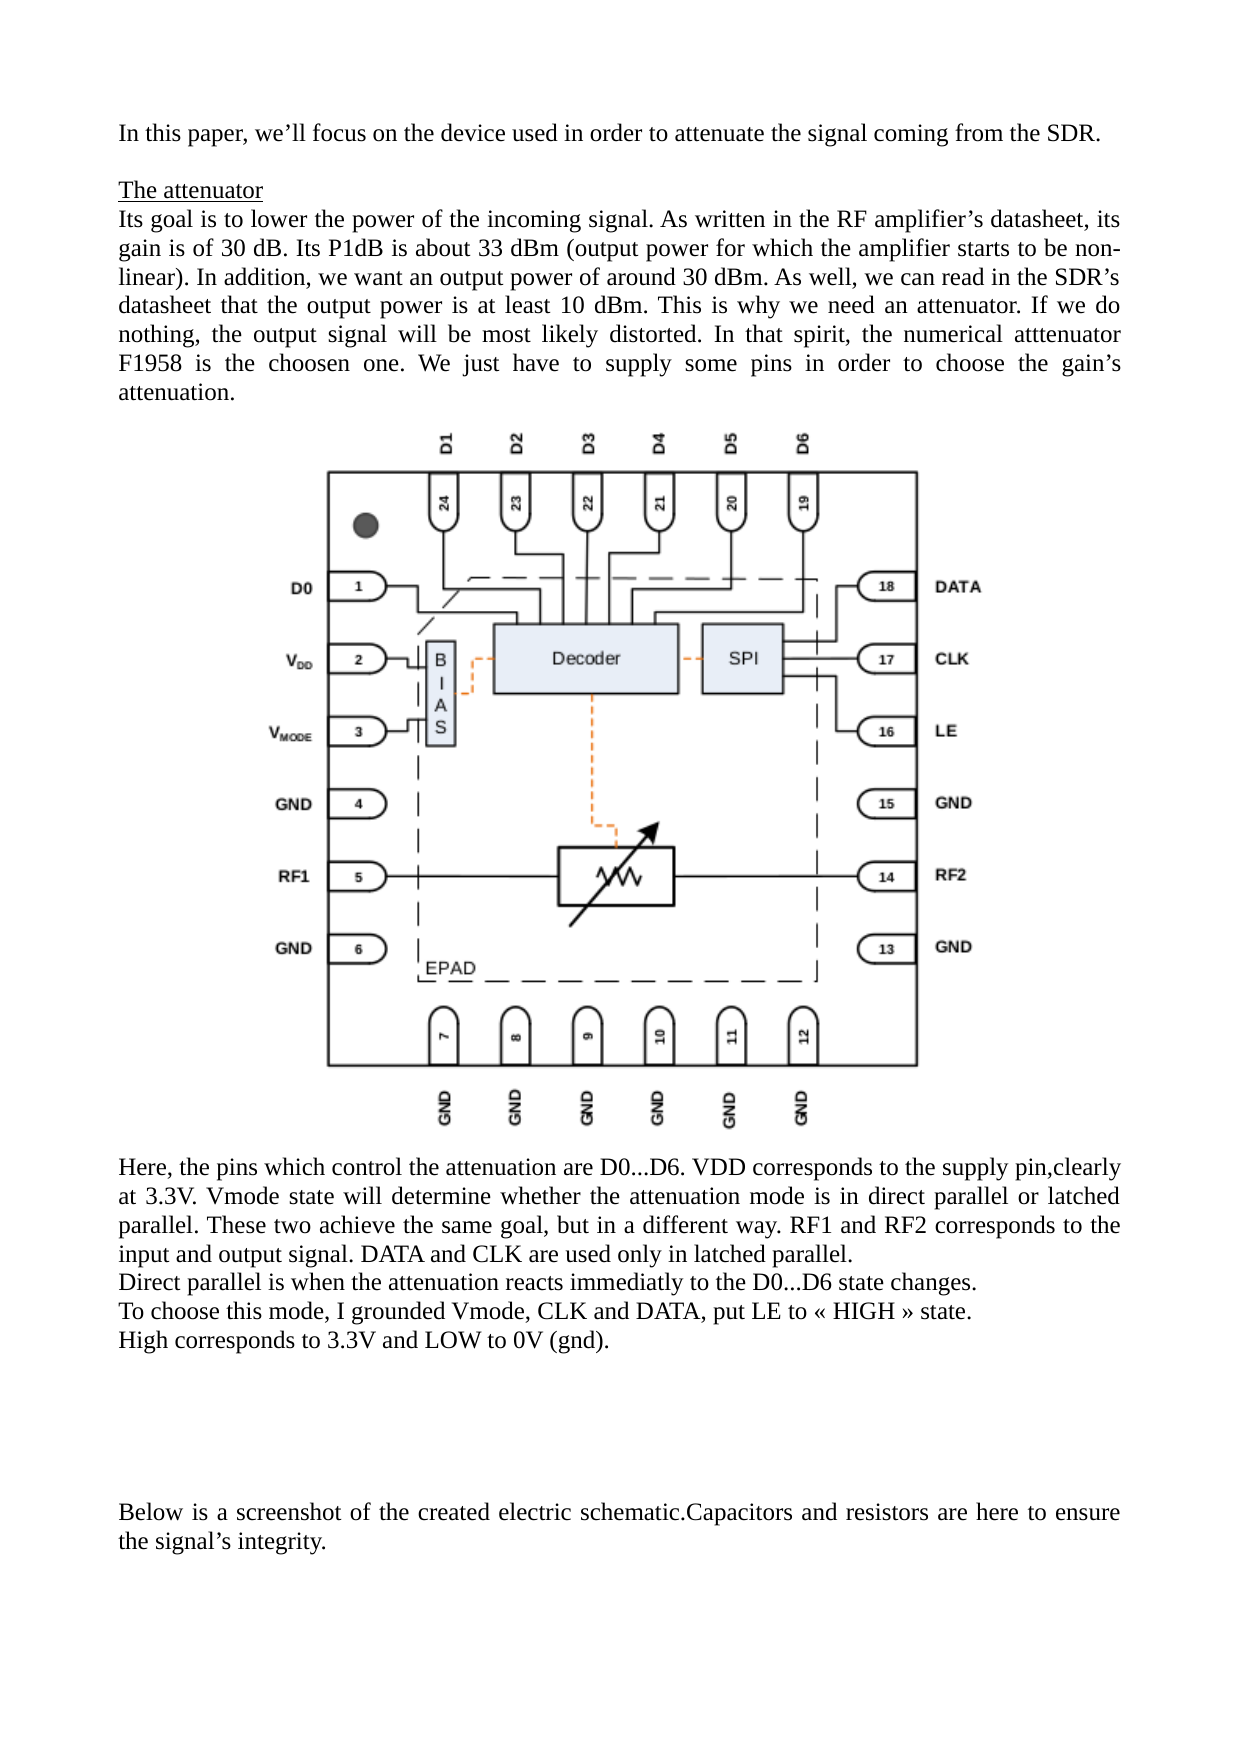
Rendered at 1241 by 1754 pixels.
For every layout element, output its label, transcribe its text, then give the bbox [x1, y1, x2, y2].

text Its goal is to lower the power of the incoming signal. As written in the RF amplifier’s datasheet, its gain is of 30 dB. Its P1dB is about 33 dBm (output power for which the amplifier starts to be non-linear). In addition, we want an output power of around 30 dBm. As well, we can read in the SDR’s datasheet that the output power is at least 10 dBm. This is why we need an attenuator. If we do nothing, the output signal will be most likely distorted. In that spirit, the numerical atttenuator F1958 is the choosen one. We just have to supply some pins in order to choose the gain’s attenuation. [118, 204, 1122, 406]
text Direct parallel is when the attenuation reacts immediatly to the D0...D6 state changes. [118, 1267, 1122, 1296]
picture [180, 416, 1048, 1153]
text Below is a screenshot of the created electric schematic.Capacitors and resistors are here to ensure the signal’s integrity. [118, 1497, 1122, 1555]
text Here, the pins which control the attenuation are D0...D6. VDD corresponds to the supply pin,clearly at 3.3V. Vmode state will determine whether the attenuation mode is in direct parallel or latched parallel. These two achieve the same goal, but in a different way. RF1 and RF2 corresponds to the input and output signal. DATA and CLK are used only in latched parallel. [118, 406, 1122, 1267]
text High corresponds to 3.3V and LOW to 0V (gnd). [118, 1325, 1122, 1354]
text To choose this mode, I grounded Vmode, CLK and DATA, put LE to « HIGH » state. [118, 1296, 1122, 1325]
text In this paper, we’ll focus on the device used in order to attenuate the signal coming from the SDR. [118, 118, 1122, 147]
text The attenuator [118, 176, 1122, 204]
